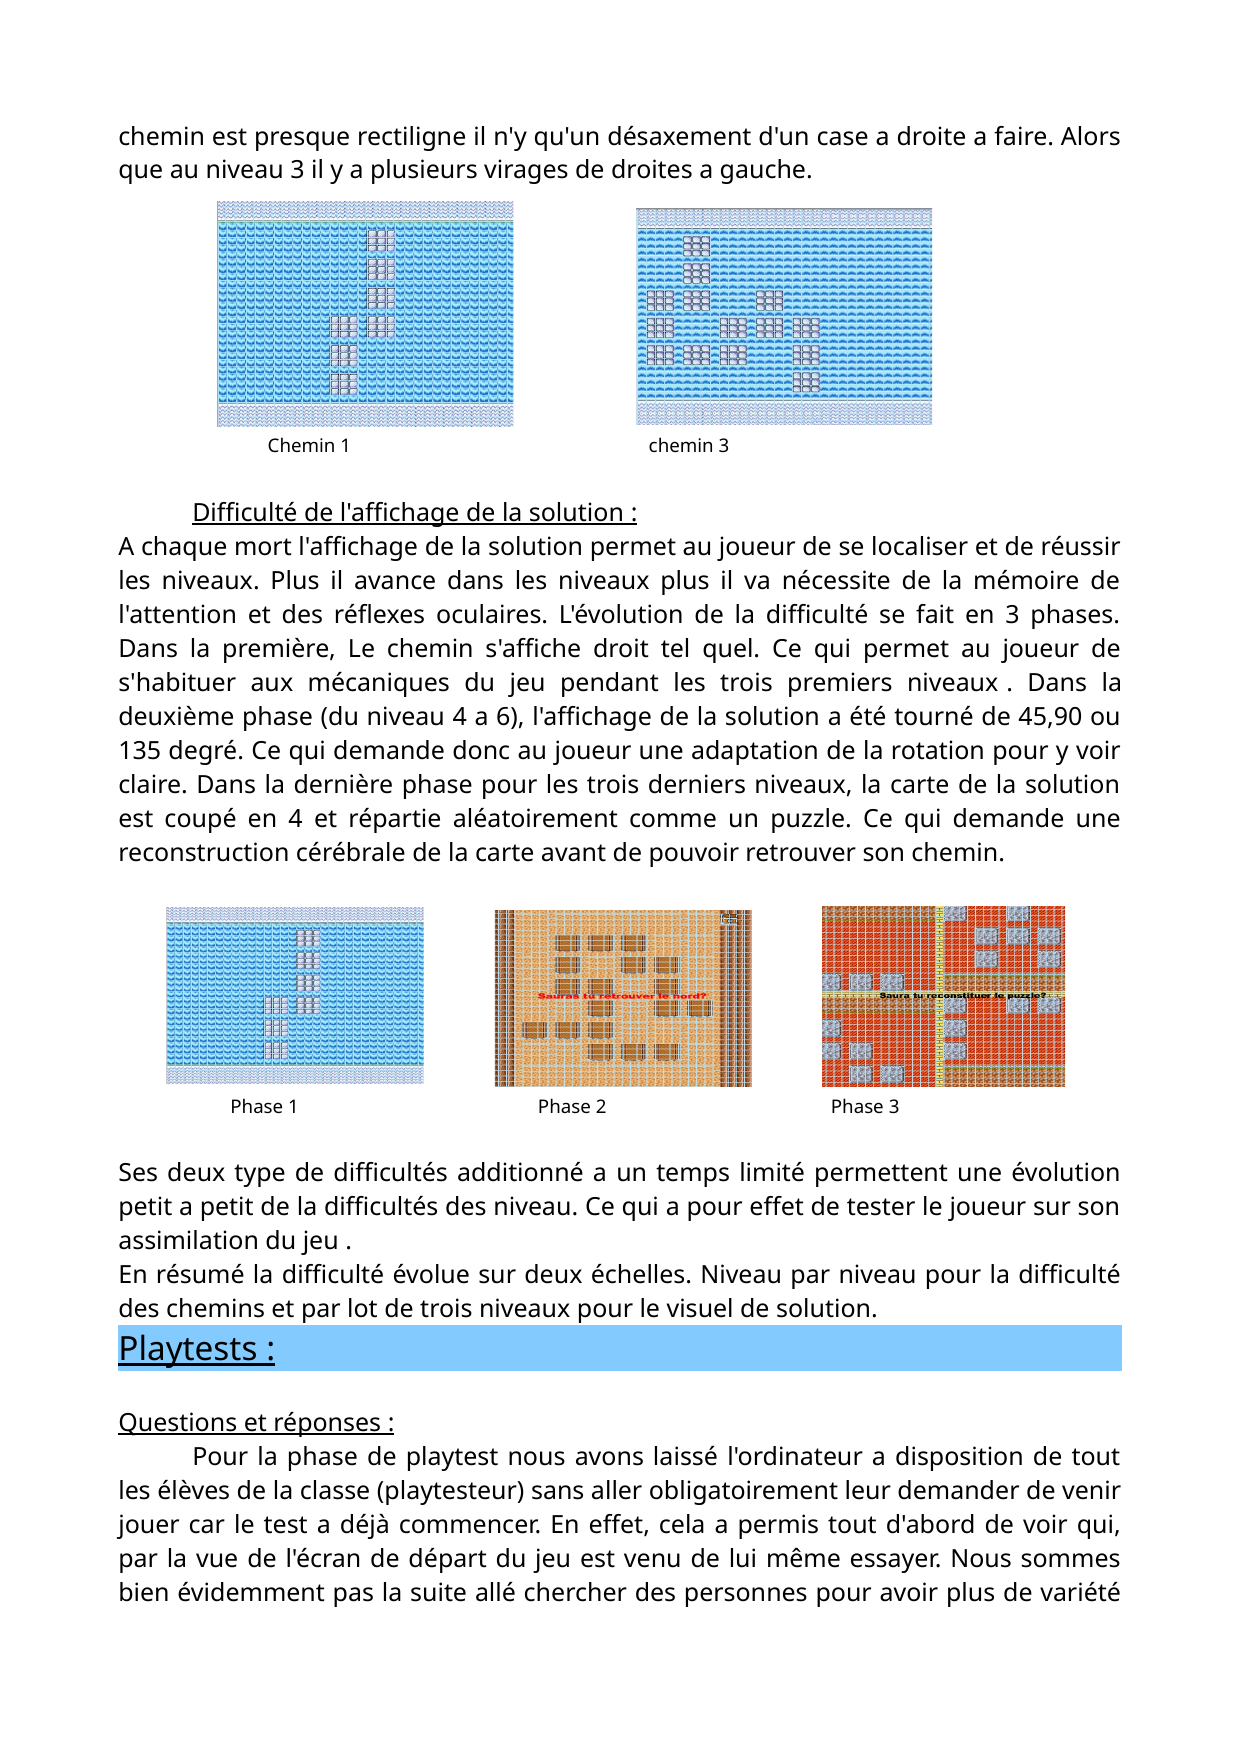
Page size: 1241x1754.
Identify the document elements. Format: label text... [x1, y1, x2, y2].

text Phase 1 Phase 2 Phase 3 [118, 903, 1122, 1121]
text A chaque mort l'affichage de la solution permet au joueur de se localiser et de réussir les niveaux. Plus il avance dans les niveaux plus il va nécessite de la mémoire de l'attention et des réflexes oculaires. L'évolution de la difficulté se fait en 3 phases. Dans la première, Le chemin s'affiche droit tel quel. Ce qui permet au joueur de s'habituer aux mécaniques du jeu pendant les trois premiers niveaux . Dans la deuxième phase (du niveau 4 a 6), l'affichage de la solution a été tourné de 45,90 ou 135 degré. Ce qui demande donc au joueur une adaptation de la rotation pour y voir claire. Dans la dernière phase pour les trois derniers niveaux, la carte de la solution est coupé en 4 et répartie aléatoirement comme un puzzle. Ce qui demande une reconstruction cérébrale de la carte avant de pouvoir retrouver son chemin. [118, 528, 1122, 869]
text Difficulté de l'affichage de la solution : [118, 494, 1122, 528]
picture [636, 208, 933, 425]
text Playtests : [118, 1325, 1122, 1371]
text chemin est presque rectiligne il n'y qu'un désaxement d'un case a droite a faire. Alors que au niveau 3 il y a plusieurs virages de droites a gauche. [118, 118, 1122, 186]
text Pour la phase de playtest nous avons laissé l'ordinateur a disposition de tout les élèves de la classe (playtesteur) sans aller obligatoirement leur demander de venir jouer car le test a déjà commencer. En effet, cela a permis tout d'abord de voir qui, par la vue de l'écran de départ du jeu est venu de lui même essayer. Nous sommes bien évidemment pas la suite allé chercher des personnes pour avoir plus de variété [118, 1439, 1122, 1609]
text Ses deux type de difficultés additionné a un temps limité permettent une évolution petit a petit de la difficultés des niveau. Ce qui a pour effet de tester le joueur sur son assimilation du jeu . [118, 1155, 1122, 1257]
picture [217, 201, 514, 427]
text Questions et réponses : [118, 1404, 1122, 1439]
picture [822, 906, 1066, 1087]
text En résumé la difficulté évolue sur deux échelles. Niveau par niveau pour la difficulté des chemins et par lot de trois niveaux pour le visuel de solution. [118, 1257, 1122, 1325]
picture [166, 907, 424, 1084]
text Chemin 1 chemin 3 [118, 186, 1122, 460]
picture [494, 910, 752, 1087]
